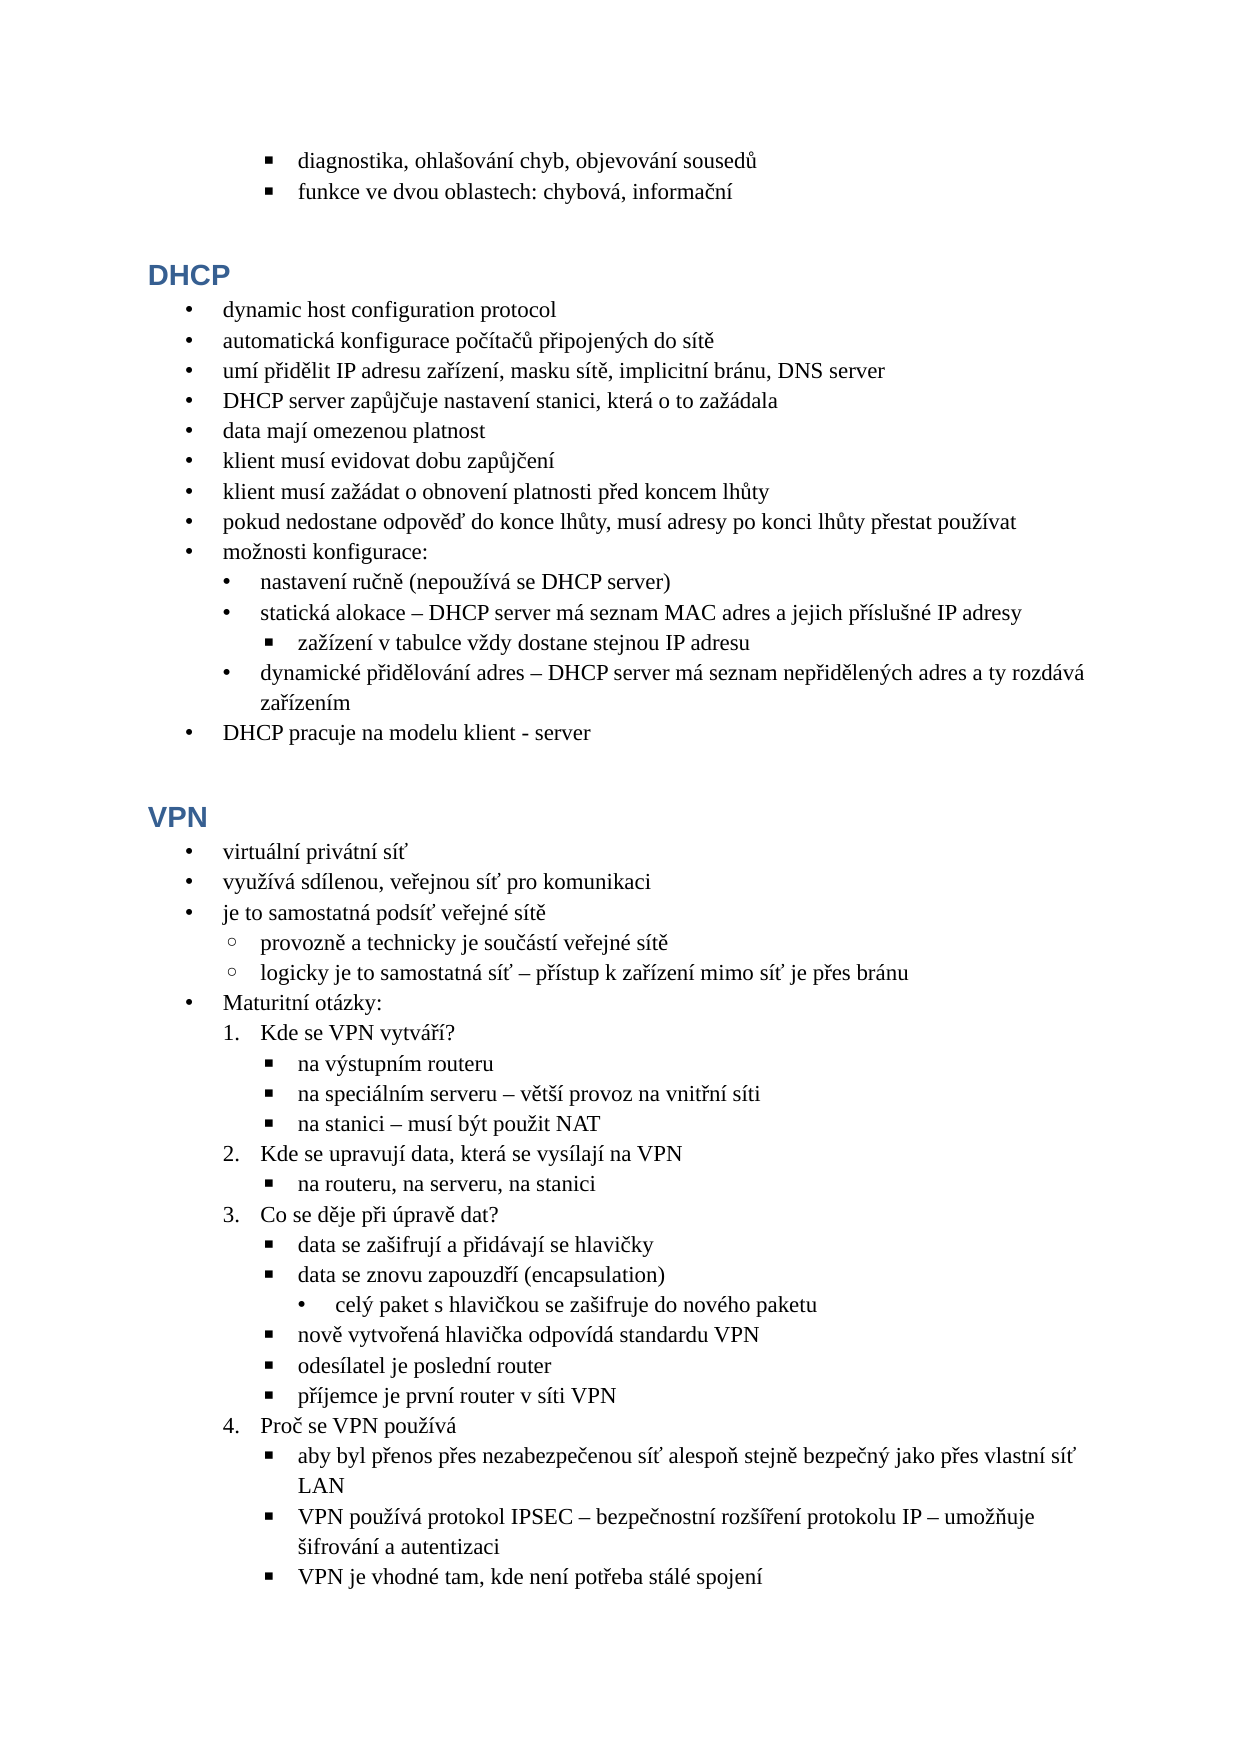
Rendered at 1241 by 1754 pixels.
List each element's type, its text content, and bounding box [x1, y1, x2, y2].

list využívá sdílenou, veřejnou síť pro komunikaci [185, 868, 1093, 895]
list odesílatel je poslední router [260, 1352, 1093, 1378]
list na speciálním serveru – větší provoz na vnitřní síti [260, 1080, 1093, 1106]
list klient musí evidovat dobu zapůjčení [185, 448, 1093, 474]
list funkce ve dvou oblastech: chybová, informační [260, 178, 1093, 204]
list příjemce je první router v síti VPN [260, 1382, 1093, 1408]
subtitle VPN [148, 800, 1093, 833]
list klient musí zažádat o obnovení platnosti před koncem lhůty [185, 478, 1093, 504]
list umí přidělit IP adresu zařízení, masku sítě, implicitní bránu, DNS server [185, 357, 1093, 383]
list zažízení v tabulce vždy dostane stejnou IP adresu [260, 629, 1093, 655]
list celý paket s hlavičkou se zašifruje do nového paketu [298, 1291, 1093, 1318]
list diagnostika, ohlašování chyb, objevování sousedů [260, 148, 1093, 174]
list VPN je vhodné tam, kde není potřeba stálé spojení [260, 1563, 1093, 1589]
list na stanici – musí být použit NAT [260, 1110, 1093, 1136]
list nově vytvořená hlavička odpovídá standardu VPN [260, 1322, 1093, 1348]
list provozně a technicky je součástí veřejné sítě [223, 929, 1093, 955]
list data se zašifrují a přidávají se hlavičky [260, 1231, 1093, 1257]
list statická alokace – DHCP server má seznam MAC adres a jejich příslušné IP adresy [223, 599, 1093, 625]
list Maturitní otázky: [185, 989, 1093, 1016]
list data mají omezenou platnost [185, 417, 1093, 444]
list Co se děje při úpravě dat? [223, 1201, 1093, 1227]
list DHCP server zapůjčuje nastavení stanici, která o to zažádala [185, 387, 1093, 413]
list pokud nedostane odpověď do konce lhůty, musí adresy po konci lhůty přestat používat [185, 508, 1093, 534]
list Proč se VPN používá [223, 1412, 1093, 1438]
list data se znovu zapouzdří (encapsulation) [260, 1261, 1093, 1287]
list dynamické přidělování adres – DHCP server má seznam nepřidělených adres a ty rozdává zařízením [223, 659, 1093, 716]
subtitle DHCP [148, 258, 1093, 292]
list DHCP pracuje na modelu klient - server [185, 719, 1093, 746]
list Kde se VPN vytváří? [223, 1019, 1093, 1046]
list automatická konfigurace počítačů připojených do sítě [185, 327, 1093, 353]
list logicky je to samostatná síť – přístup k zařízení mimo síť je přes bránu [223, 959, 1093, 985]
list na výstupním routeru [260, 1050, 1093, 1076]
list virtuální privátní síť [185, 838, 1093, 864]
list možnosti konfigurace: [185, 538, 1093, 564]
list VPN používá protokol IPSEC – bezpečnostní rozšíření protokolu IP – umožňuje šifrování a autentizaci [260, 1503, 1093, 1559]
list aby byl přenos přes nezabezpečenou síť alespoň stejně bezpečný jako přes vlastní síť LAN [260, 1442, 1093, 1499]
list dynamic host configuration protocol [185, 297, 1093, 323]
list nastavení ručně (nepoužívá se DHCP server) [223, 568, 1093, 595]
list je to samostatná podsíť veřejné sítě [185, 899, 1093, 925]
list na routeru, na serveru, na stanici [260, 1171, 1093, 1197]
list Kde se upravují data, která se vysílají na VPN [223, 1140, 1093, 1167]
